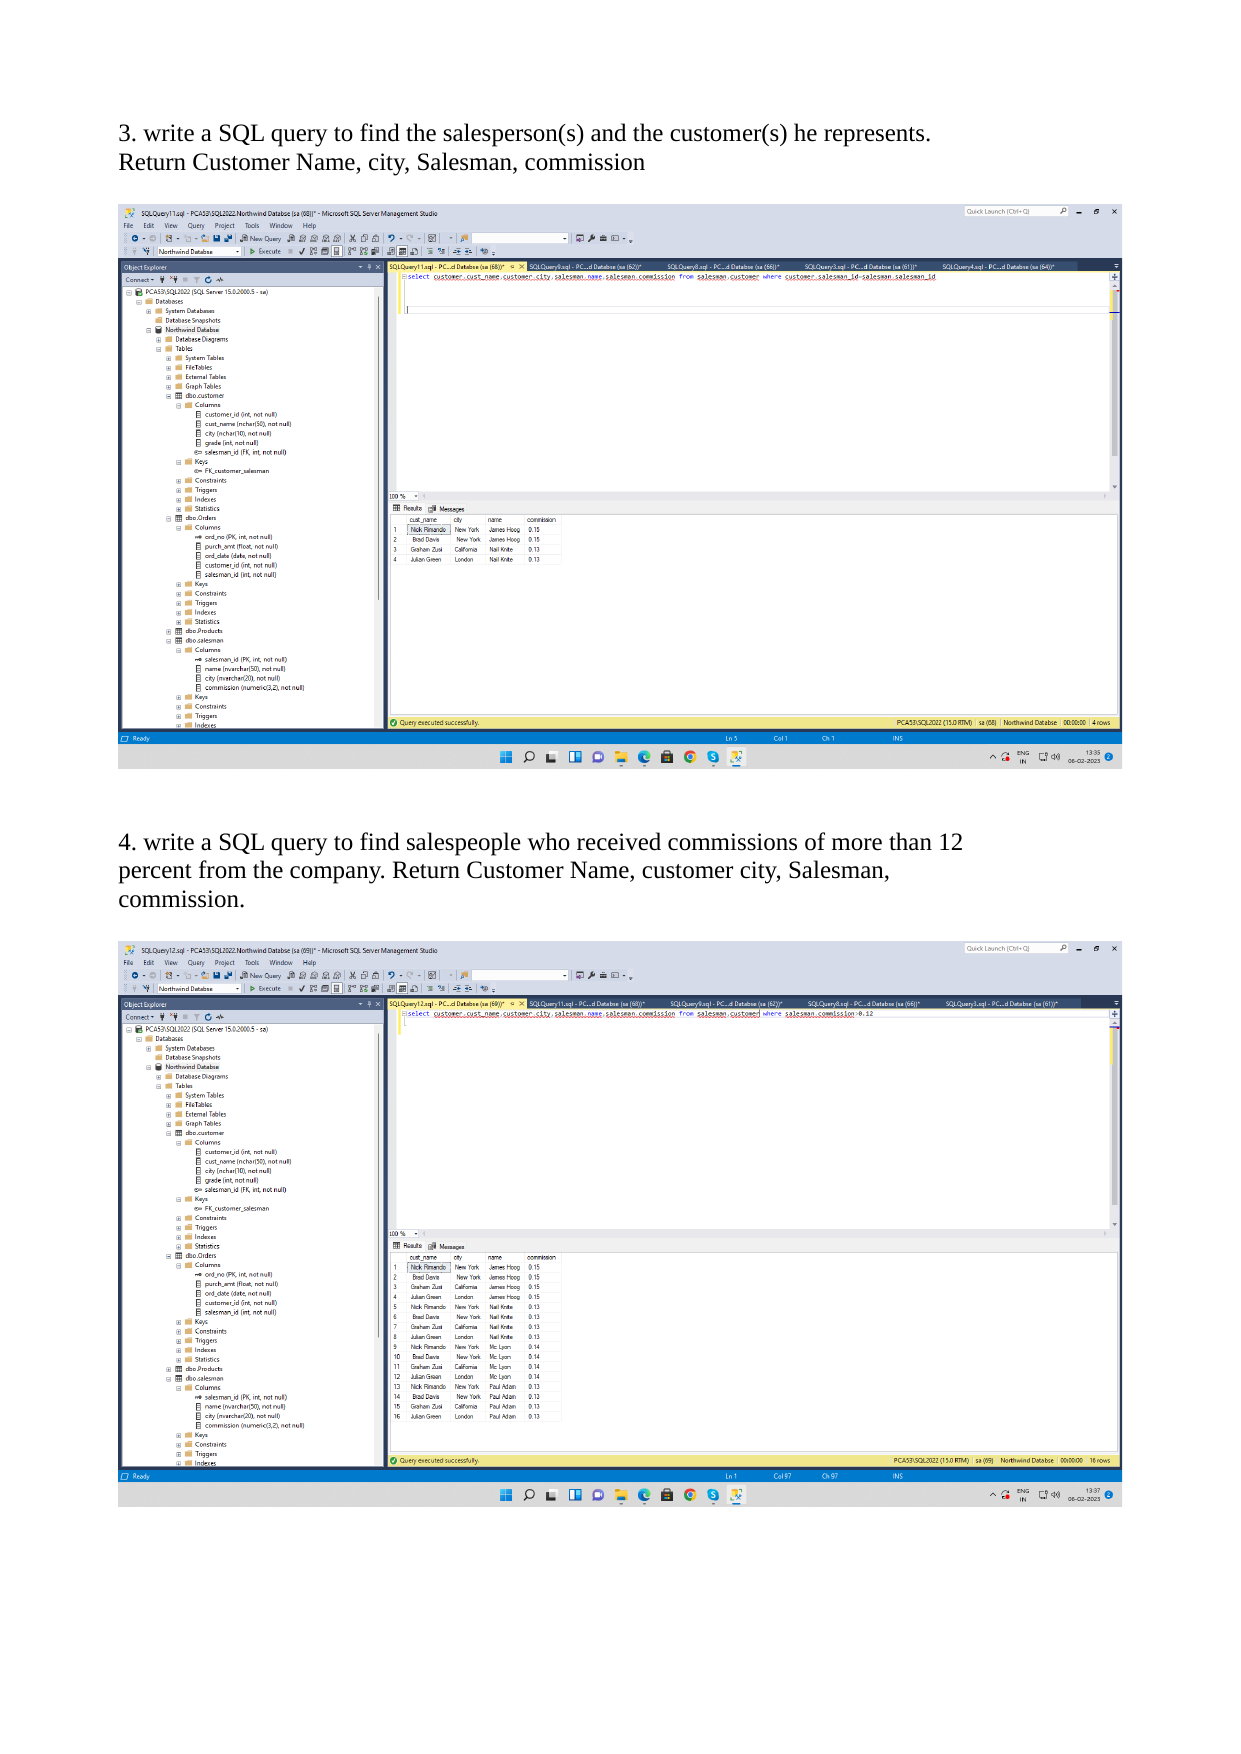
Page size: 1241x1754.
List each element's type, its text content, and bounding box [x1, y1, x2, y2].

picture [118, 941, 1123, 1507]
picture [118, 204, 1123, 769]
text 4. write a SQL query to find salespeople who received commissions of more than 12 [118, 827, 1122, 855]
text percent from the company. Return Customer Name, customer city, Salesman, [118, 855, 1122, 884]
text commission. [118, 884, 1122, 913]
text 3. write a SQL query to find the salesperson(s) and the customer(s) he represents. [118, 118, 1122, 147]
text Return Customer Name, city, Salesman, commission [118, 147, 1122, 176]
